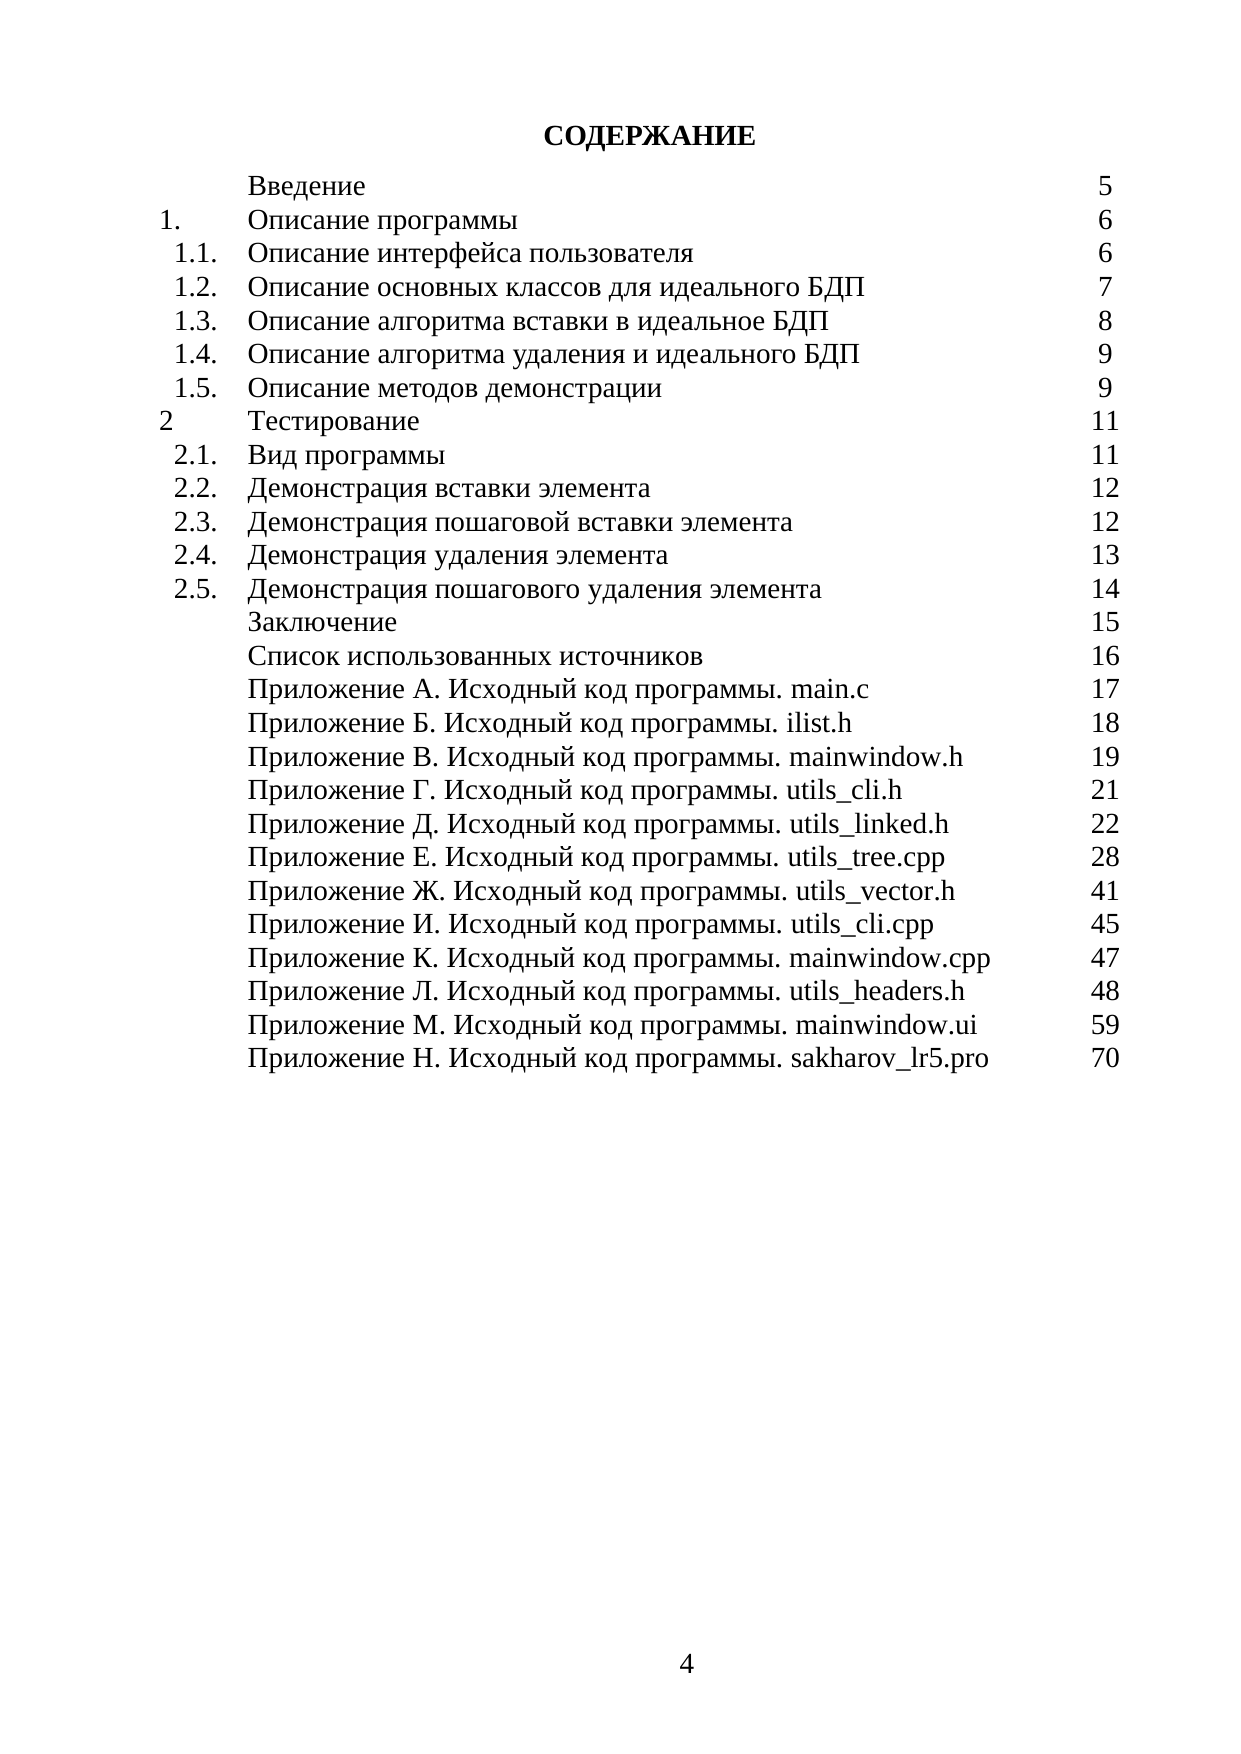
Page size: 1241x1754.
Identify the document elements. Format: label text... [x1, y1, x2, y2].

table_cell 2.3. [148, 504, 236, 537]
table_cell Приложение В. Исходный код программы. mainwindow.h [236, 739, 1059, 772]
table_cell Заключение [236, 605, 1059, 638]
table_cell 2 [148, 403, 236, 437]
table_cell 2.1. [148, 437, 236, 470]
table_cell Приложение К. Исходный код программы. mainwindow.cpp [236, 940, 1059, 973]
table_cell 2.4. [148, 538, 236, 571]
table_cell Демонстрация вставки элемента [236, 470, 1059, 504]
table_cell 7 [1059, 269, 1152, 303]
table_cell 21 [1059, 772, 1152, 806]
table_cell 59 [1059, 1007, 1152, 1041]
table_cell 1.1. [148, 236, 236, 269]
table_cell 1. [148, 202, 236, 236]
table_cell 19 [1059, 739, 1152, 772]
table_cell [148, 605, 236, 638]
table_cell 47 [1059, 940, 1152, 973]
table_cell [148, 940, 236, 973]
table_cell [148, 1041, 236, 1074]
table_cell 12 [1059, 504, 1152, 537]
table_cell [148, 705, 236, 739]
table_cell [148, 672, 236, 705]
table_cell Вид программы [236, 437, 1059, 470]
table_cell 17 [1059, 672, 1152, 705]
table_cell 12 [1059, 470, 1152, 504]
table_cell Приложение А. Исходный код программы. main.c [236, 672, 1059, 705]
table_cell 45 [1059, 906, 1152, 940]
table_cell Описание алгоритма удаления и идеального БДП [236, 336, 1059, 370]
table_cell [148, 806, 236, 839]
table_cell 1.5. [148, 370, 236, 403]
table_cell 13 [1059, 538, 1152, 571]
table_cell Описание алгоритма вставки в идеальное БДП [236, 303, 1059, 336]
table_cell 11 [1059, 437, 1152, 470]
table_cell 2.2. [148, 470, 236, 504]
table_cell [148, 638, 236, 672]
table_cell [148, 739, 236, 772]
table_cell 16 [1059, 638, 1152, 672]
table_cell Приложение Н. Исходный код программы. sakharov_lr5.pro [236, 1041, 1059, 1074]
table_cell Тестирование [236, 403, 1059, 437]
table_cell Приложение Б. Исходный код программы. ilist.h [236, 705, 1059, 739]
table_cell Демонстрация пошагового удаления элемента [236, 571, 1059, 604]
table_cell Приложение Г. Исходный код программы. utils_cli.h [236, 772, 1059, 806]
table_cell [148, 873, 236, 906]
table_cell [148, 974, 236, 1007]
table_cell 18 [1059, 705, 1152, 739]
table_cell Демонстрация удаления элемента [236, 538, 1059, 571]
table_cell 1.2. [148, 269, 236, 303]
table_cell Приложение М. Исходный код программы. mainwindow.ui [236, 1007, 1059, 1041]
table_header [148, 169, 236, 202]
table_cell Список использованных источников [236, 638, 1059, 672]
table_cell 9 [1059, 370, 1152, 403]
table_cell 2.5. [148, 571, 236, 604]
table_cell 14 [1059, 571, 1152, 604]
table_cell Приложение Л. Исходный код программы. utils_headers.h [236, 974, 1059, 1007]
table_cell 1.3. [148, 303, 236, 336]
table_header Введение [236, 169, 1059, 202]
table_cell 1.4. [148, 336, 236, 370]
table_cell 70 [1059, 1041, 1152, 1074]
table_cell [148, 839, 236, 873]
table_cell 48 [1059, 974, 1152, 1007]
table_cell [148, 772, 236, 806]
table_cell Описание программы [236, 202, 1059, 236]
table_cell Приложение Д. Исходный код программы. utils_linked.h [236, 806, 1059, 839]
table_cell 22 [1059, 806, 1152, 839]
table_cell 6 [1059, 202, 1152, 236]
table_cell 9 [1059, 336, 1152, 370]
table_cell 41 [1059, 873, 1152, 906]
table_cell 28 [1059, 839, 1152, 873]
table_cell [148, 1007, 236, 1041]
table_cell 11 [1059, 403, 1152, 437]
table_cell [148, 906, 236, 940]
table_cell Описание основных классов для идеального БДП [236, 269, 1059, 303]
table_cell Демонстрация пошаговой вставки элемента [236, 504, 1059, 537]
table_cell 6 [1059, 236, 1152, 269]
table_cell Описание методов демонстрации [236, 370, 1059, 403]
subtitle Содержание [148, 118, 1152, 152]
table_cell Описание интерфейса пользователя [236, 236, 1059, 269]
table_cell 8 [1059, 303, 1152, 336]
table_cell Приложение Ж. Исходный код программы. utils_vector.h [236, 873, 1059, 906]
table_cell Приложение Е. Исходный код программы. utils_tree.cpp [236, 839, 1059, 873]
table_cell Приложение И. Исходный код программы. utils_cli.cpp [236, 906, 1059, 940]
table_header 5 [1059, 169, 1152, 202]
table_cell 15 [1059, 605, 1152, 638]
